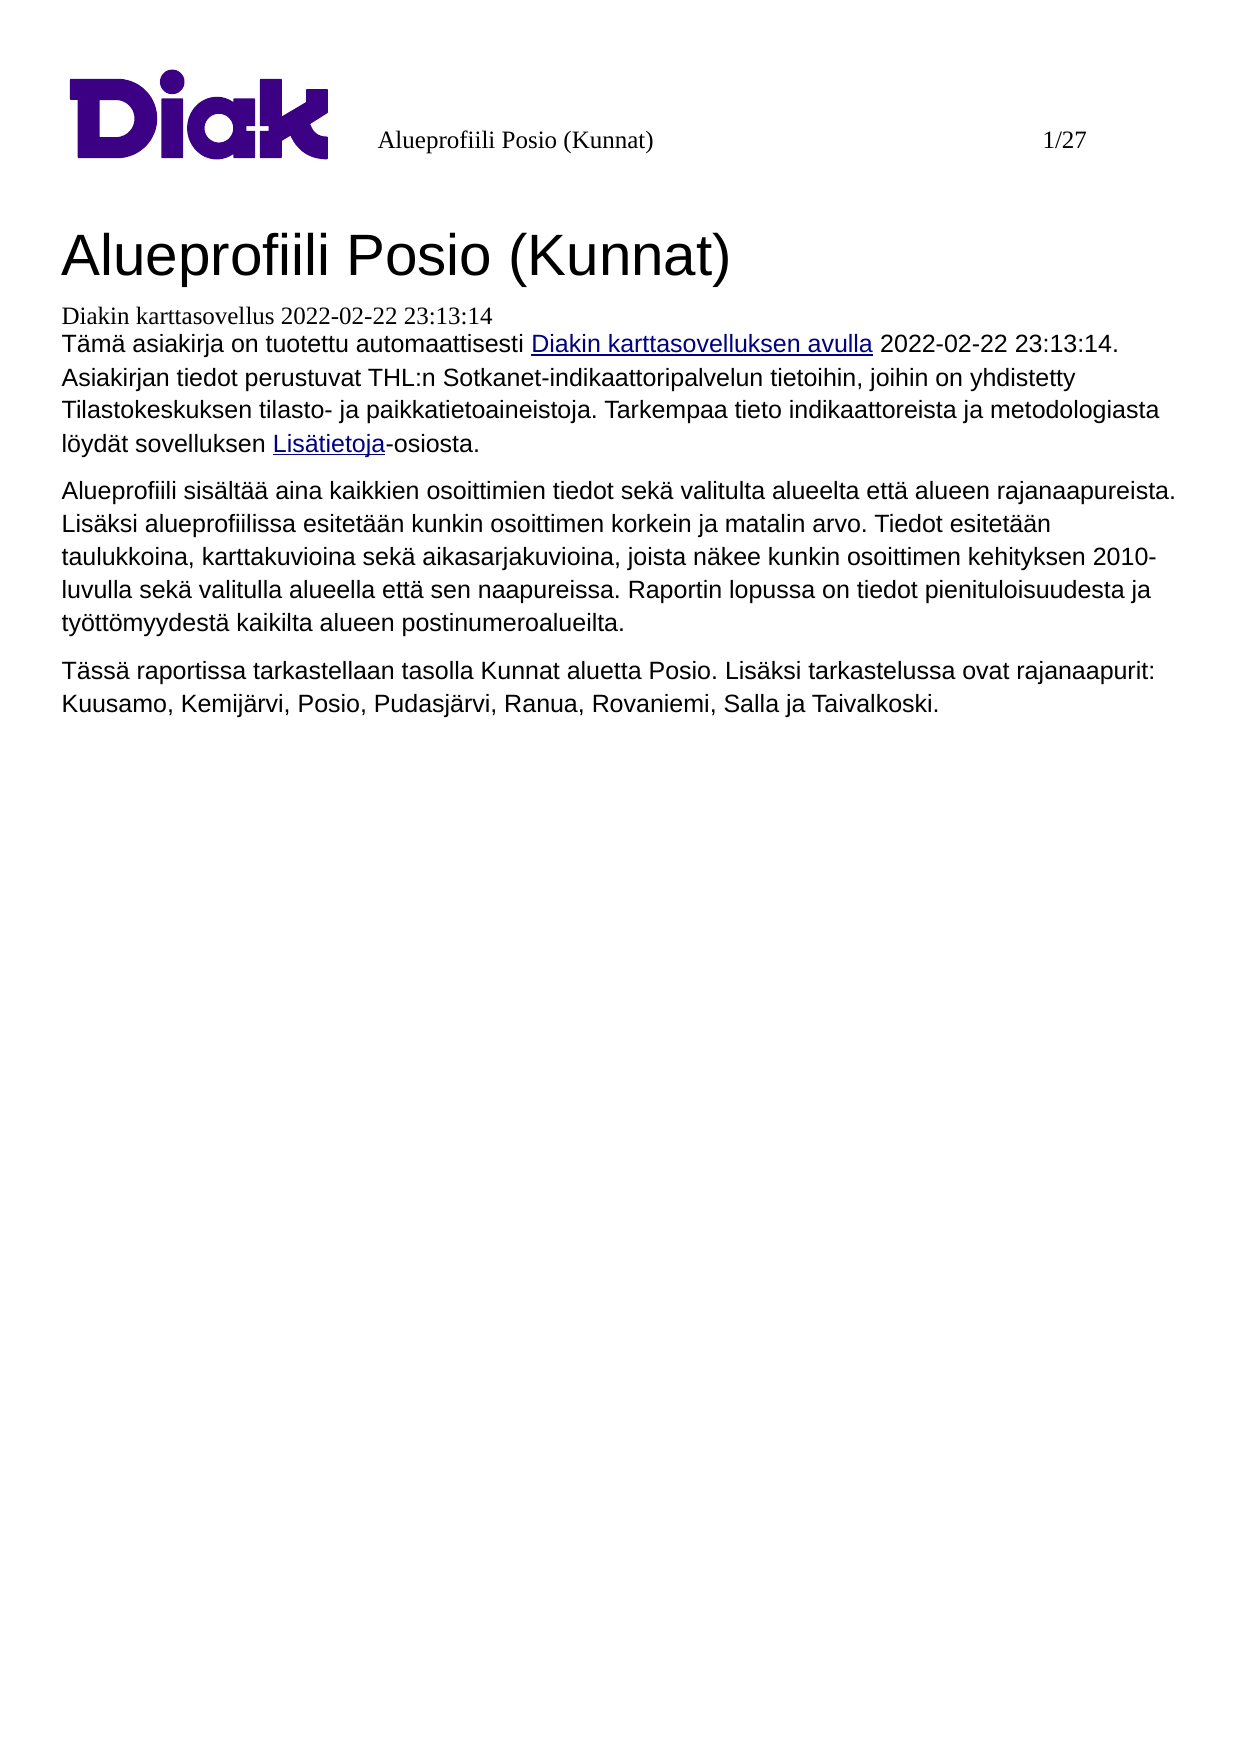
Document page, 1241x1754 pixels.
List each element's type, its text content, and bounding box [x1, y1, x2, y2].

text Alueprofiili sisältää aina kaikkien osoittimien tiedot sekä valitulta alueelta että alueen rajanaapureista. Lisäksi alueprofiilissa esitetään kunkin osoittimen korkein ja matalin arvo. Tiedot esitetään taulukkoina, karttakuvioina sekä aikasarjakuvioina, joista näkee kunkin osoittimen kehityksen 2010-luvulla sekä valitulla alueella että sen naapureissa. Raportin lopussa on tiedot pienituloisuudesta ja työttömyydestä kaikilta alueen postinumeroalueilta. [61, 476, 1179, 637]
text Tämä asiakirja on tuotettu automaattisesti Diakin karttasovelluksen avulla 2022-02-22 23:13:14. Asiakirjan tiedot perustuvat THL:n Sotkanet-indikaattoripalvelun tietoihin, joihin on yhdistetty Tilastokeskuksen tilasto- ja paikkatietoaineistoja. Tarkempaa tieto indikaattoreista ja metodologiasta löydät sovelluksen Lisätietoja-osiosta. [61, 329, 1179, 457]
title Alueprofiili Posio (Kunnat) [61, 221, 1179, 288]
text Diakin karttasovellus 2022-02-22 23:13:14 [61, 301, 1179, 329]
text Tässä raportissa tarkastellaan tasolla Kunnat aluetta Posio. Lisäksi tarkastelussa ovat rajanaapurit: Kuusamo, Kemijärvi, Posio, Pudasjärvi, Ranua, Rovaniemi, Salla ja Taivalkoski. [61, 656, 1179, 718]
